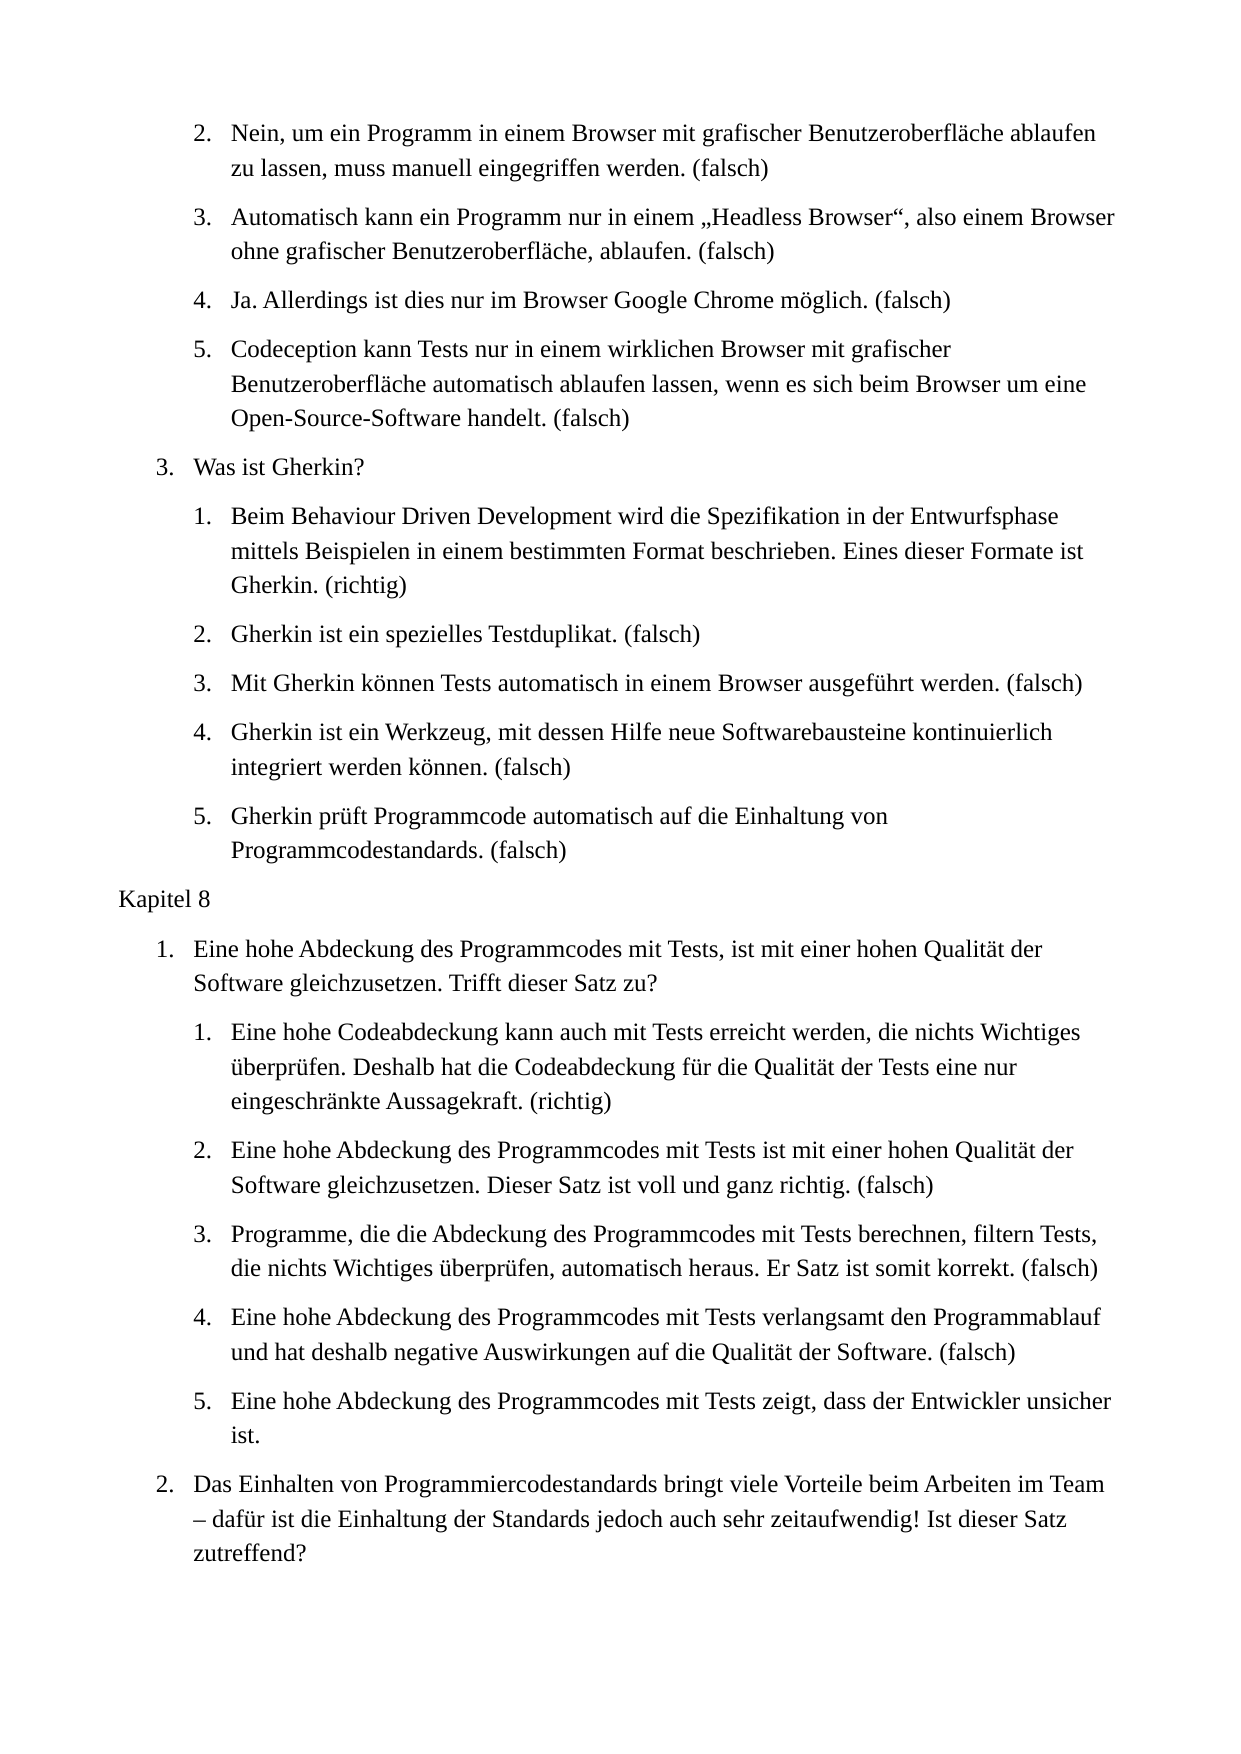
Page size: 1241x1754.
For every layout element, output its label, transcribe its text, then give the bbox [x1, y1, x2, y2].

list Gherkin prüft Programmcode automatisch auf die Einhaltung von Programmcodestandards. (falsch) [193, 801, 1122, 864]
list Codeception kann Tests nur in einem wirklichen Browser mit grafischer Benutzeroberfläche automatisch ablaufen lassen, wenn es sich beim Browser um eine Open-Source-Software handelt. (falsch) [193, 334, 1122, 432]
list Nein, um ein Programm in einem Browser mit grafischer Benutzeroberfläche ablaufen zu lassen, muss manuell eingegriffen werden. (falsch) [193, 118, 1122, 181]
list Gherkin ist ein Werkzeug, mit dessen Hilfe neue Softwarebausteine kontinuierlich integriert werden können. (falsch) [193, 717, 1122, 781]
list Beim Behaviour Driven Development wird die Spezifikation in der Entwurfsphase mittels Beispielen in einem bestimmten Format beschrieben. Eines dieser Formate ist Gherkin. (richtig) [193, 501, 1122, 599]
list Eine hohe Abdeckung des Programmcodes mit Tests ist mit einer hohen Qualität der Software gleichzusetzen. Dieser Satz ist voll und ganz richtig. (falsch) [193, 1135, 1122, 1198]
list Eine hohe Codeabdeckung kann auch mit Tests erreicht werden, die nichts Wichtiges überprüfen. Deshalb hat die Codeabdeckung für die Qualität der Tests eine nur eingeschränkte Aussagekraft. (richtig) [193, 1017, 1122, 1115]
list Ja. Allerdings ist dies nur im Browser Google Chrome möglich. (falsch) [193, 285, 1122, 314]
list Was ist Gherkin? [156, 452, 1122, 481]
list Mit Gherkin können Tests automatisch in einem Browser ausgeführt werden. (falsch) [193, 668, 1122, 697]
list Das Einhalten von Programmiercodestandards bringt viele Vorteile beim Arbeiten im Team – dafür ist die Einhaltung der Standards jedoch auch sehr zeitaufwendig! Ist dieser Satz zutreffend? [156, 1469, 1122, 1567]
list Gherkin ist ein spezielles Testduplikat. (falsch) [193, 619, 1122, 648]
list Eine hohe Abdeckung des Programmcodes mit Tests verlangsamt den Programmablauf und hat deshalb negative Auswirkungen auf die Qualität der Software. (falsch) [193, 1302, 1122, 1366]
text Kapitel 8 [118, 884, 1122, 913]
list Eine hohe Abdeckung des Programmcodes mit Tests, ist mit einer hohen Qualität der Software gleichzusetzen. Trifft dieser Satz zu? [156, 934, 1122, 997]
list Eine hohe Abdeckung des Programmcodes mit Tests zeigt, dass der Entwickler unsicher ist. [193, 1386, 1122, 1449]
list Automatisch kann ein Programm nur in einem „Headless Browser“, also einem Browser ohne grafischer Benutzeroberfläche, ablaufen. (falsch) [193, 202, 1122, 265]
list Programme, die die Abdeckung des Programmcodes mit Tests berechnen, filtern Tests, die nichts Wichtiges überprüfen, automatisch heraus. Er Satz ist somit korrekt. (falsch) [193, 1219, 1122, 1282]
